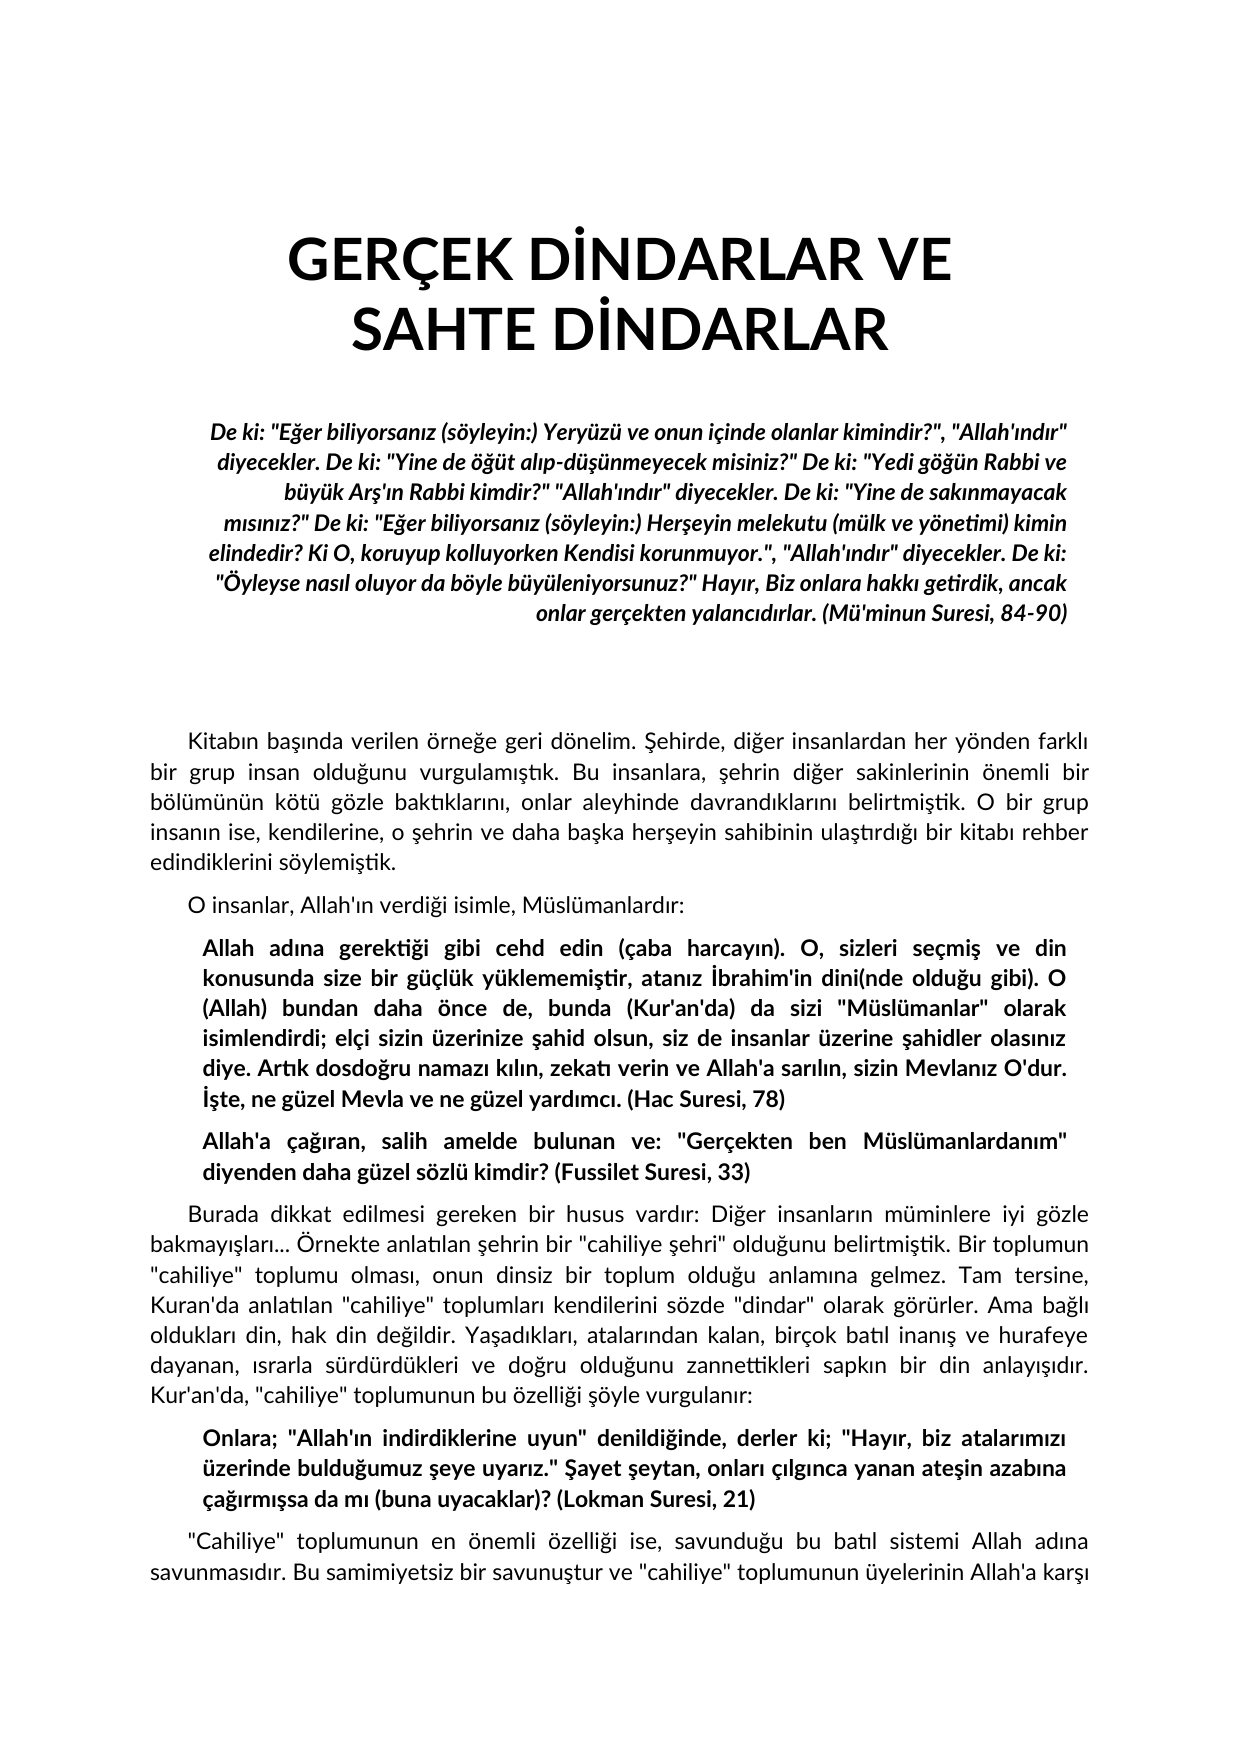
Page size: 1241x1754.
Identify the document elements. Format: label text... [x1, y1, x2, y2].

text Kitabın başında verilen örneğe geri dönelim. Şehirde, diğer insanlardan her yönden farklı bir grup insan olduğunu vurgulamıştık. Bu insanlara, şehrin diğer sakinlerinin önemli bir bölümünün kötü gözle baktıklarını, onlar aleyhinde davrandıklarını belirtmiştik. O bir grup insanın ise, kendilerine, o şehrin ve daha başka herşeyin sahibinin ulaştırdığı bir kitabı rehber edindiklerini söylemiştik. [150, 727, 1090, 875]
text "Cahiliye" toplumunun en önemli özelliği ise, savunduğu bu batıl sistemi Allah adına savunmasıdır. Bu samimiyetsiz bir savunuştur ve "cahiliye" toplumunun üyelerinin Allah'a karşı [150, 1527, 1090, 1585]
text Burada dikkat edilmesi gereken bir husus vardır: Diğer insanların müminlere iyi gözle bakmayışları... Örnekte anlatılan şehrin bir "cahiliye şehri" olduğunu belirtmiştik. Bir toplumun "cahiliye" toplumu olması, onun dinsiz bir toplum olduğu anlamına gelmez. Tam tersine, Kuran'da anlatılan "cahiliye" toplumları kendilerini sözde "dindar" olarak görürler. Ama bağlı oldukları din, hak din değildir. Yaşadıkları, atalarından kalan, birçok batıl inanış ve hurafeye dayanan, ısrarla sürdürdükleri ve doğru olduğunu zannettikleri sapkın bir din anlayışıdır. Kur'an'da, "cahiliye" toplumunun bu özelliği şöyle vurgulanır: [150, 1200, 1090, 1409]
text Allah'a çağıran, salih amelde bulunan ve: "Gerçekten ben Müslümanlardanım" diyenden daha güzel sözlü kimdir? (Fussilet Suresi, 33) [202, 1127, 1068, 1185]
subtitle GERÇEK DİNDARLAR VE SAHTE DİNDARLAR [150, 222, 1090, 362]
text Onlara; "Allah'ın indirdiklerine uyun" denildiğinde, derler ki; "Hayır, biz atalarımızı üzerinde bulduğumuz şeye uyarız." Şayet şeytan, onları çılgınca yanan ateşin azabına çağırmışsa da mı (buna uyacaklar)? (Lokman Suresi, 21) [202, 1424, 1068, 1512]
text O insanlar, Allah'ın verdiği isimle, Müslümanlardır: [150, 891, 1090, 918]
text Allah adına gerektiği gibi cehd edin (çaba harcayın). O, sizleri seçmiş ve din konusunda size bir güçlük yüklememiştir, atanız İbrahim'in dini(nde olduğu gibi). O (Allah) bundan daha önce de, bunda (Kur'an'da) da sizi "Müslümanlar" olarak isimlendirdi; elçi sizin üzerinize şahid olsun, siz de insanlar üzerine şahidler olasınız diye. Artık dosdoğru namazı kılın, zekatı verin ve Allah'a sarılın, sizin Mevlanız O'dur. İşte, ne güzel Mevla ve ne güzel yardımcı. (Hac Suresi, 78) [202, 933, 1068, 1112]
text De ki: "Eğer biliyorsanız (söyleyin:) Yeryüzü ve onun içinde olanlar kimindir?", "Allah'ındır" diyecekler. De ki: "Yine de öğüt alıp-düşünmeyecek misiniz?" De ki: "Yedi göğün Rabbi ve büyük Arş'ın Rabbi kimdir?" "Allah'ındır" diyecekler. De ki: "Yine de sakınmayacak mısınız?" De ki: "Eğer biliyorsanız (söyleyin:) Herşeyin melekutu (mülk ve yönetimi) kimin elindedir? Ki O, koruyup kolluyorken Kendisi korunmuyor.", "Allah'ındır" diyecekler. De ki: "Öyleyse nasıl oluyor da böyle büyüleniyorsunuz?" Hayır, Biz onlara hakkı getirdik, ancak onlar gerçekten yalancıdırlar. (Mü'minun Suresi, 84-90) [202, 418, 1068, 626]
